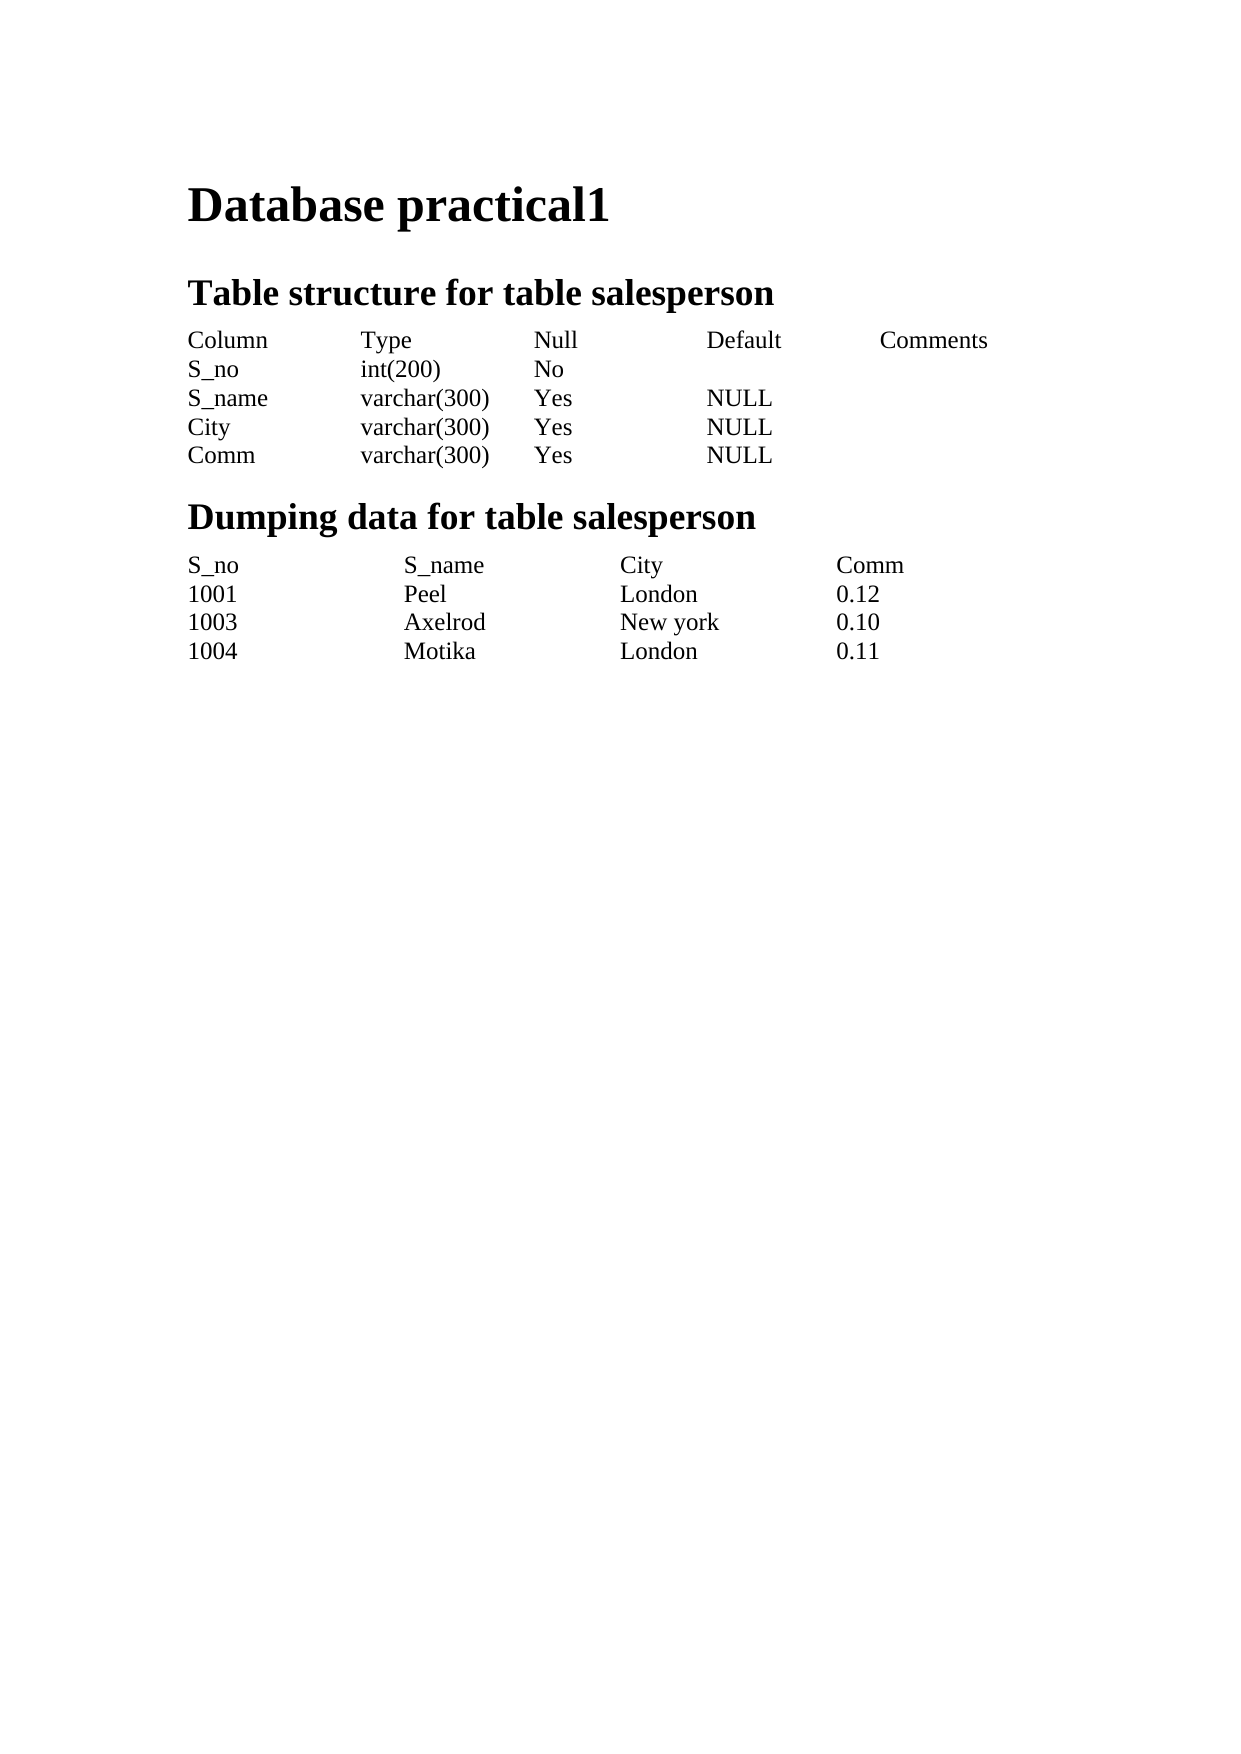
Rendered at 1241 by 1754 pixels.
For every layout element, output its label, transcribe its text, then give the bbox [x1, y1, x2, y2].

table_cell Yes [534, 412, 706, 441]
subtitle Table structure for table salesperson [187, 270, 1053, 313]
table_cell 0.11 [836, 636, 1053, 665]
subtitle Dumping data for table salesperson [187, 494, 1053, 537]
table_header S_no [188, 550, 404, 579]
table_cell varchar(300) [360, 441, 533, 469]
table_cell S_name [188, 383, 360, 412]
table_cell NULL [706, 441, 879, 469]
table_header S_name [404, 550, 620, 579]
table_header Comm [836, 550, 1053, 579]
table_header City [620, 550, 836, 579]
table_header Default [706, 326, 879, 354]
table_cell S_no [188, 354, 360, 383]
table_cell Motika [404, 636, 620, 665]
table_cell 1001 [188, 579, 404, 607]
table_cell Comm [188, 441, 360, 469]
table_cell City [188, 412, 360, 441]
table_header Null [534, 326, 706, 354]
table_cell Axelrod [404, 608, 620, 636]
table_cell 1003 [188, 608, 404, 636]
table_cell NULL [706, 412, 879, 441]
table_header Column [188, 326, 360, 354]
table_cell [880, 383, 1053, 412]
table_header Comments [880, 326, 1053, 354]
table_cell [706, 354, 879, 383]
table_cell London [620, 636, 836, 665]
table_cell varchar(300) [360, 383, 533, 412]
table_cell London [620, 579, 836, 607]
table_cell varchar(300) [360, 412, 533, 441]
table_cell 0.12 [836, 579, 1053, 607]
table_header Type [360, 326, 533, 354]
table_cell NULL [706, 383, 879, 412]
table_cell Peel [404, 579, 620, 607]
table_cell No [534, 354, 706, 383]
table_cell Yes [534, 383, 706, 412]
table_cell 1004 [188, 636, 404, 665]
table_cell New york [620, 608, 836, 636]
table_cell 0.10 [836, 608, 1053, 636]
table_cell [880, 441, 1053, 469]
subtitle Database practical1 [187, 175, 1053, 232]
table_cell [880, 412, 1053, 441]
table_cell Yes [534, 441, 706, 469]
table_cell int(200) [360, 354, 533, 383]
table_cell [880, 354, 1053, 383]
